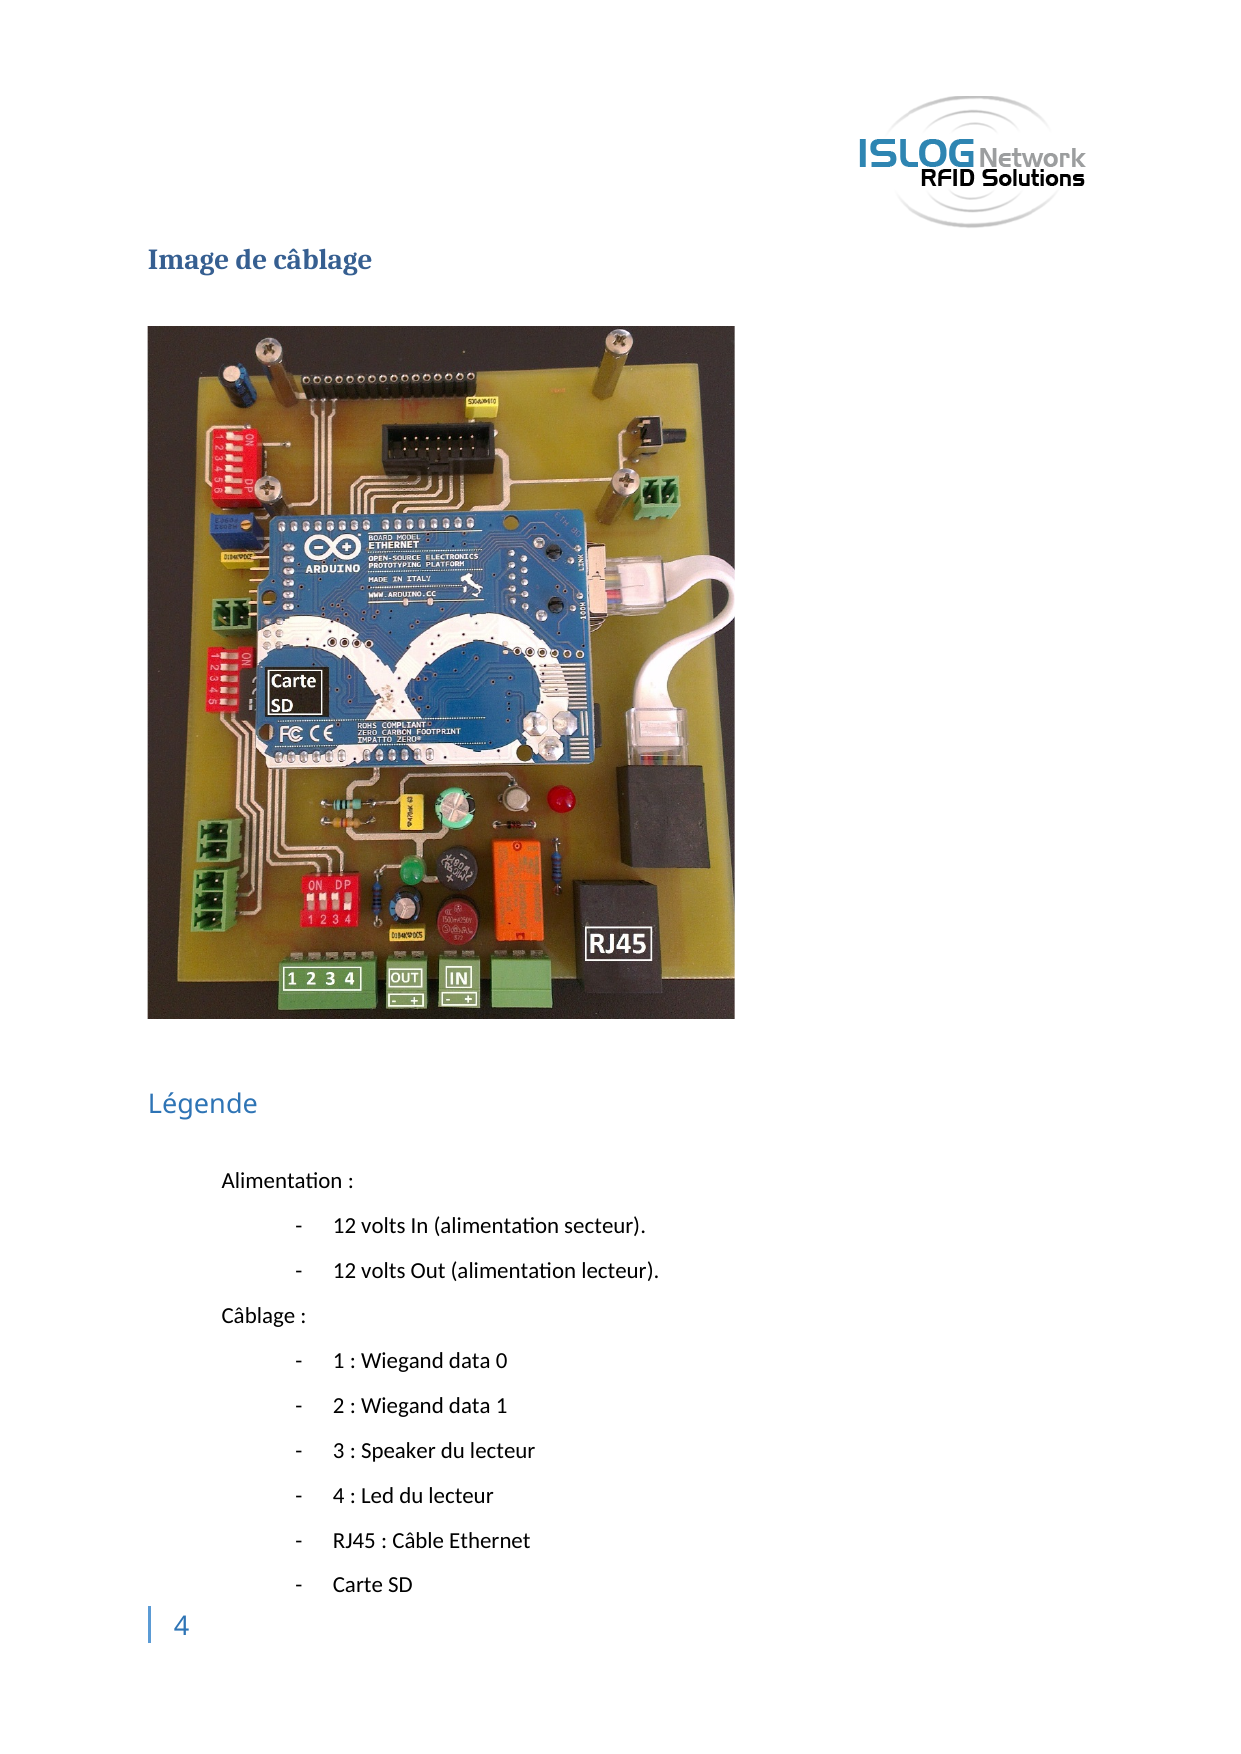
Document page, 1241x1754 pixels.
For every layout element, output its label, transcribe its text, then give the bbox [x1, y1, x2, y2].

list 12 volts In (alimentation secteur). [295, 1211, 1093, 1239]
list Carte SD [295, 1571, 1093, 1599]
text Alimentation : [148, 1167, 1093, 1194]
list RJ45 : Câble Ethernet [295, 1526, 1093, 1554]
list 12 volts Out (alimentation lecteur). [295, 1256, 1093, 1284]
list 3 : Speaker du lecteur [295, 1436, 1093, 1464]
list 1 : Wiegand data 0 [295, 1346, 1093, 1374]
list 4 : Led du lecteur [295, 1481, 1093, 1509]
subtitle Légende [148, 1084, 1093, 1121]
subtitle Image de câblage [148, 243, 1093, 277]
list 2 : Wiegand data 1 [295, 1391, 1093, 1419]
text Câblage : [221, 1301, 1093, 1329]
